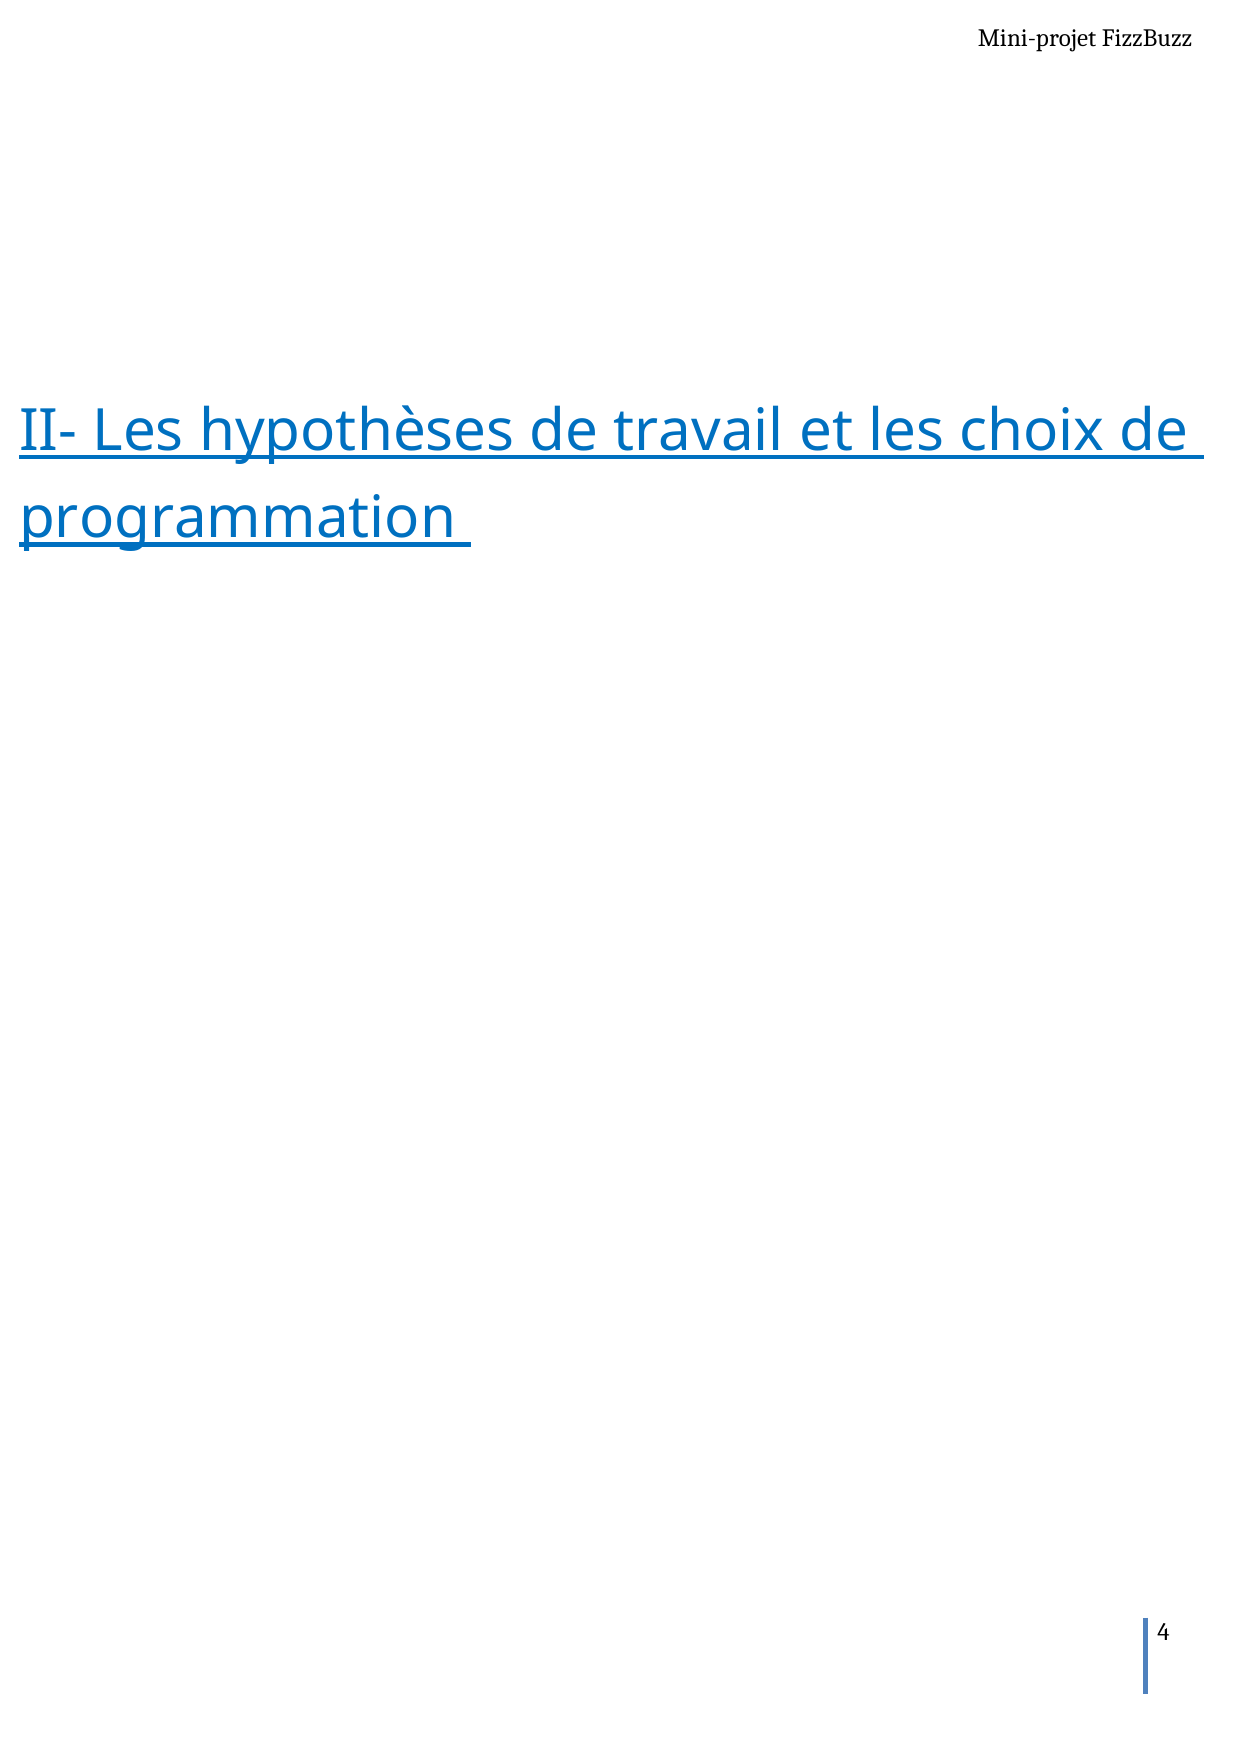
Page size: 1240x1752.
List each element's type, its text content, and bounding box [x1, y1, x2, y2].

text II- Les hypothèses de travail et les choix de programmation [19, 388, 1219, 555]
